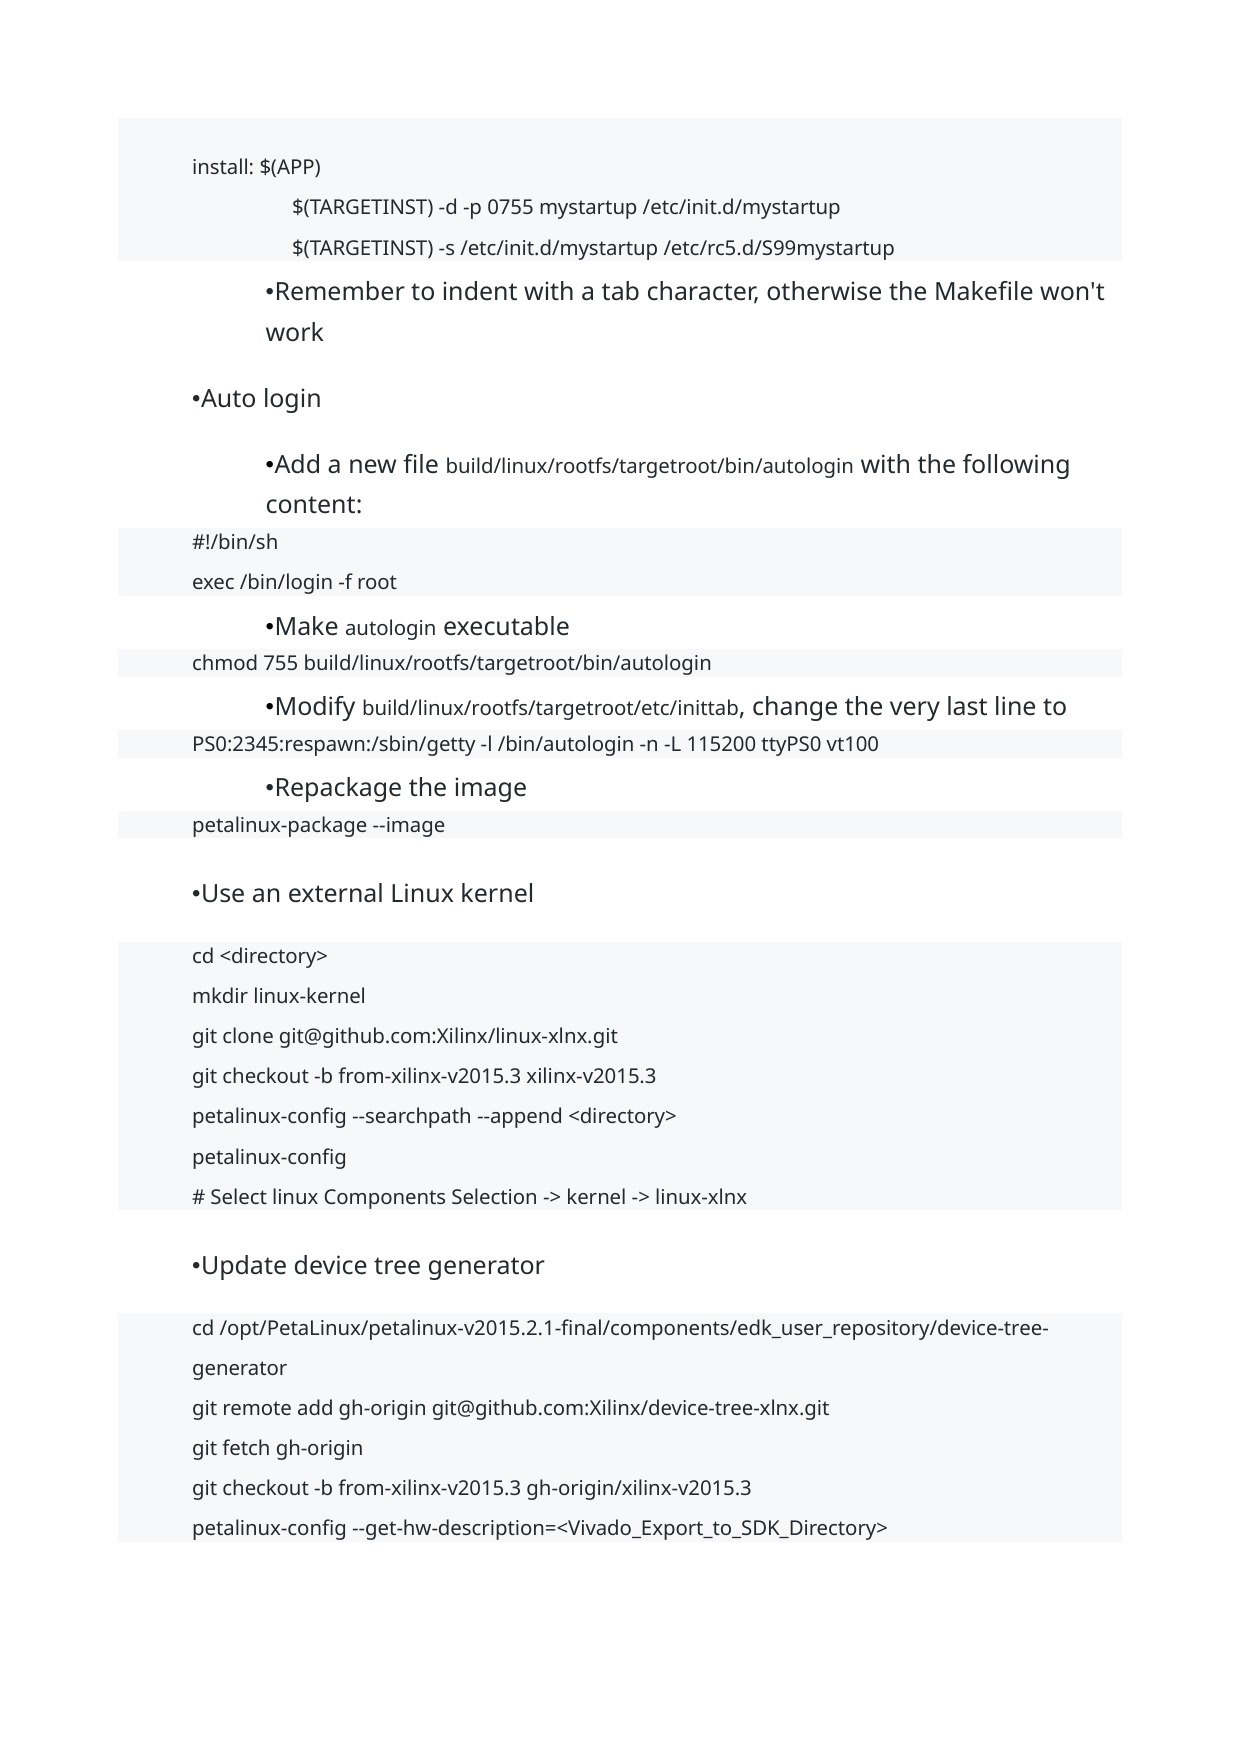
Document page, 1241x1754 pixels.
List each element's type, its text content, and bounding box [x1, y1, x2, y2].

list git fetch gh-origin [118, 1434, 1122, 1461]
list Make autologin executable [118, 608, 1122, 642]
list petalinux-package --image [118, 811, 1122, 838]
list $(TARGETINST) -d -p 0755 mystartup /etc/init.d/mystartup [118, 192, 1122, 221]
list Add a new file build/linux/rootfs/targetroot/bin/autologin with the following content: [118, 446, 1122, 521]
list Modify build/linux/rootfs/targetroot/etc/inittab, change the very last line to [118, 689, 1122, 723]
list cd <directory> [118, 942, 1122, 969]
list petalinux-config --get-hw-description=<Vivado_Export_to_SDK_Directory> [118, 1514, 1122, 1542]
list PS0:2345:respawn:/sbin/getty -l /bin/autologin -n -L 115200 ttyPS0 vt100 [118, 730, 1122, 758]
list git checkout -b from-xilinx-v2015.3 xilinx-v2015.3 [118, 1062, 1122, 1090]
list install: $(APP) [118, 152, 1122, 180]
list Auto login [118, 380, 1122, 414]
list Use an external Linux kernel [118, 876, 1122, 910]
list git remote add gh-origin git@github.com:Xilinx/device-tree-xlnx.git [118, 1393, 1122, 1421]
list #!/bin/sh [118, 528, 1122, 556]
list # Select linux Components Selection -> kernel -> linux-xlnx [118, 1182, 1122, 1210]
list chmod 755 build/linux/rootfs/targetroot/bin/autologin [118, 649, 1122, 677]
list Update device tree generator [118, 1247, 1122, 1282]
list cd /opt/PetaLinux/petalinux-v2015.2.1-final/components/edk_user_repository/device-tree-generator [118, 1313, 1122, 1381]
list petalinux-config [118, 1142, 1122, 1170]
list Repackage the image [118, 770, 1122, 804]
list mkdir linux-kernel [118, 982, 1122, 1009]
list exec /bin/login -f root [118, 568, 1122, 596]
list Remember to indent with a tab character, otherwise the Makefile won't work [118, 274, 1122, 349]
list git checkout -b from-xilinx-v2015.3 gh-origin/xilinx-v2015.3 [118, 1474, 1122, 1501]
list petalinux-config --searchpath --append <directory> [118, 1102, 1122, 1130]
list git clone git@github.com:Xilinx/linux-xlnx.git [118, 1022, 1122, 1050]
list $(TARGETINST) -s /etc/init.d/mystartup /etc/rc5.d/S99mystartup [118, 233, 1122, 261]
